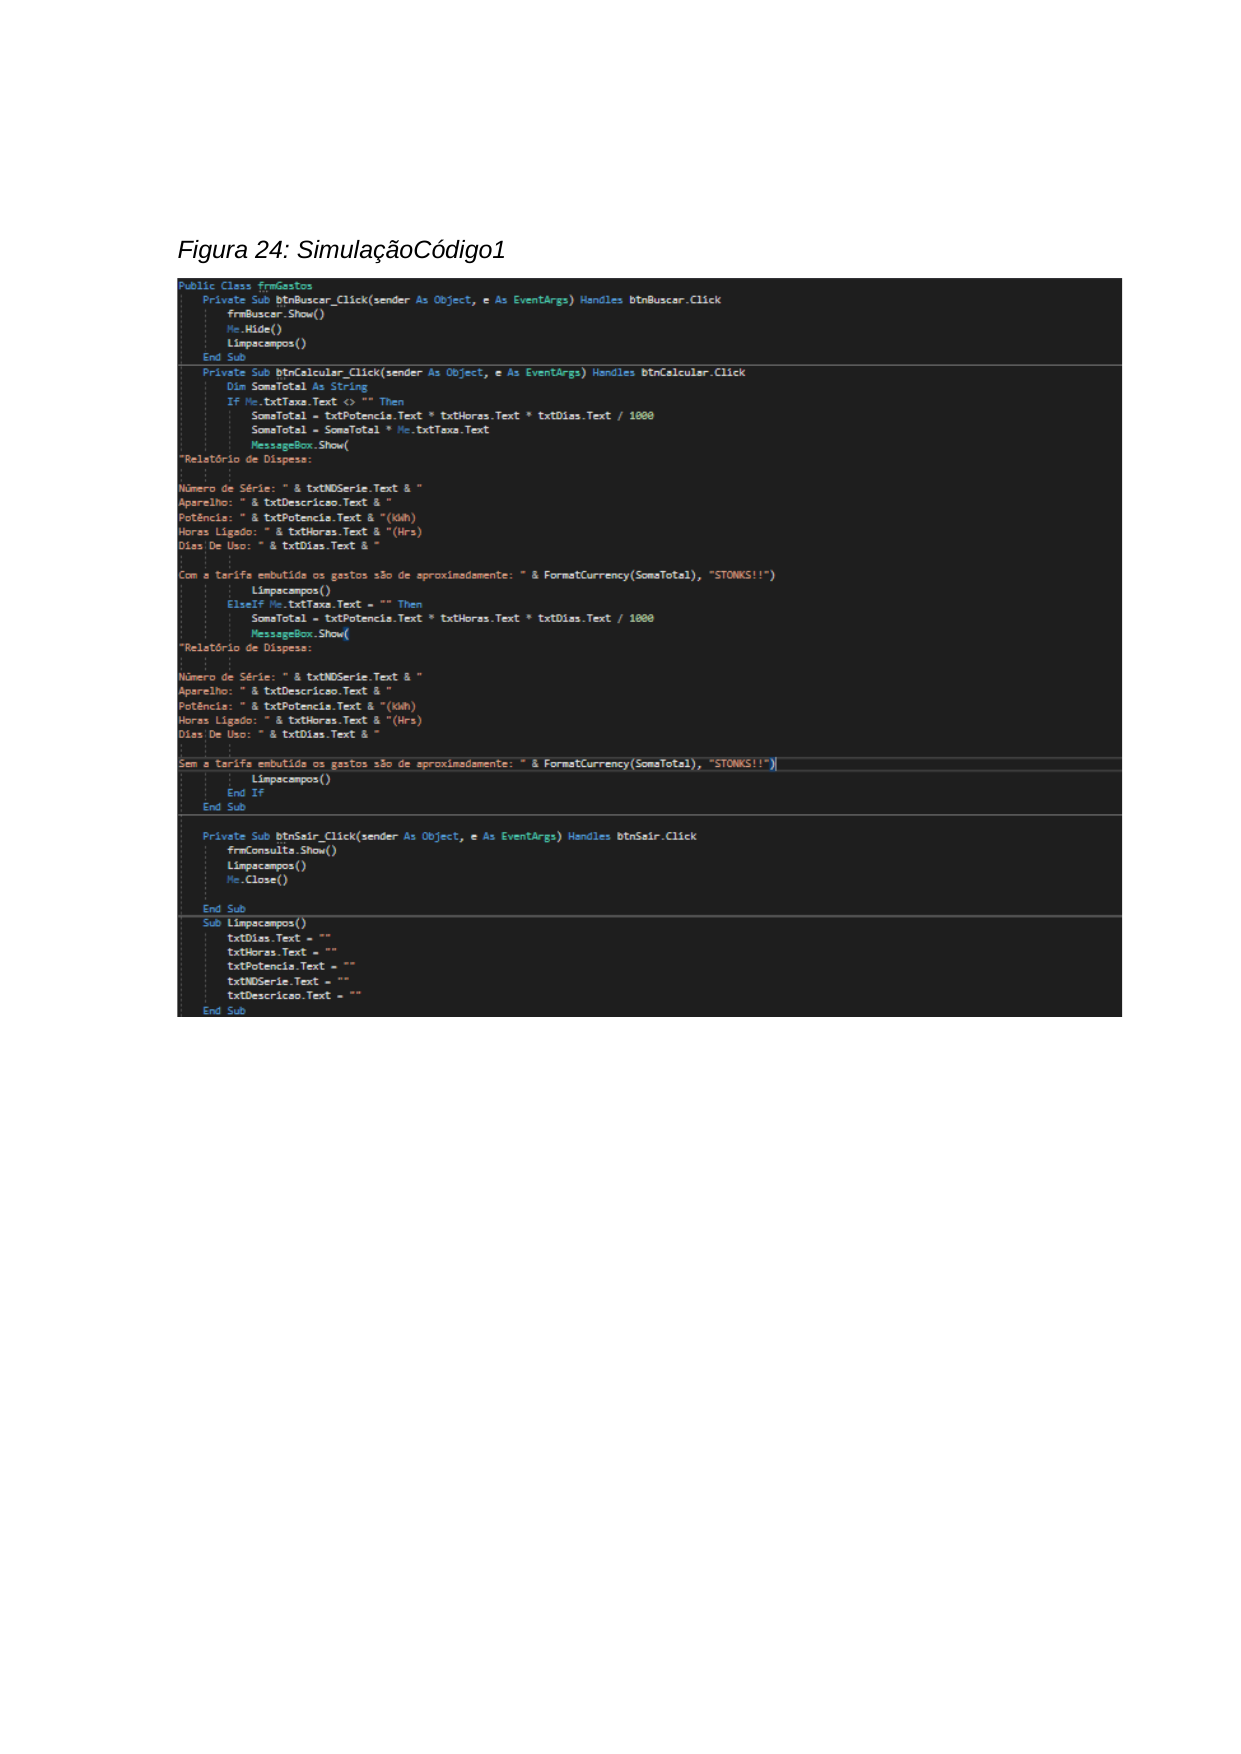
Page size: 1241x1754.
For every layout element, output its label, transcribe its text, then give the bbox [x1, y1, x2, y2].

text Figura 24: SimulaçãoCódigo1 [177, 235, 1122, 264]
picture [177, 278, 1123, 1017]
